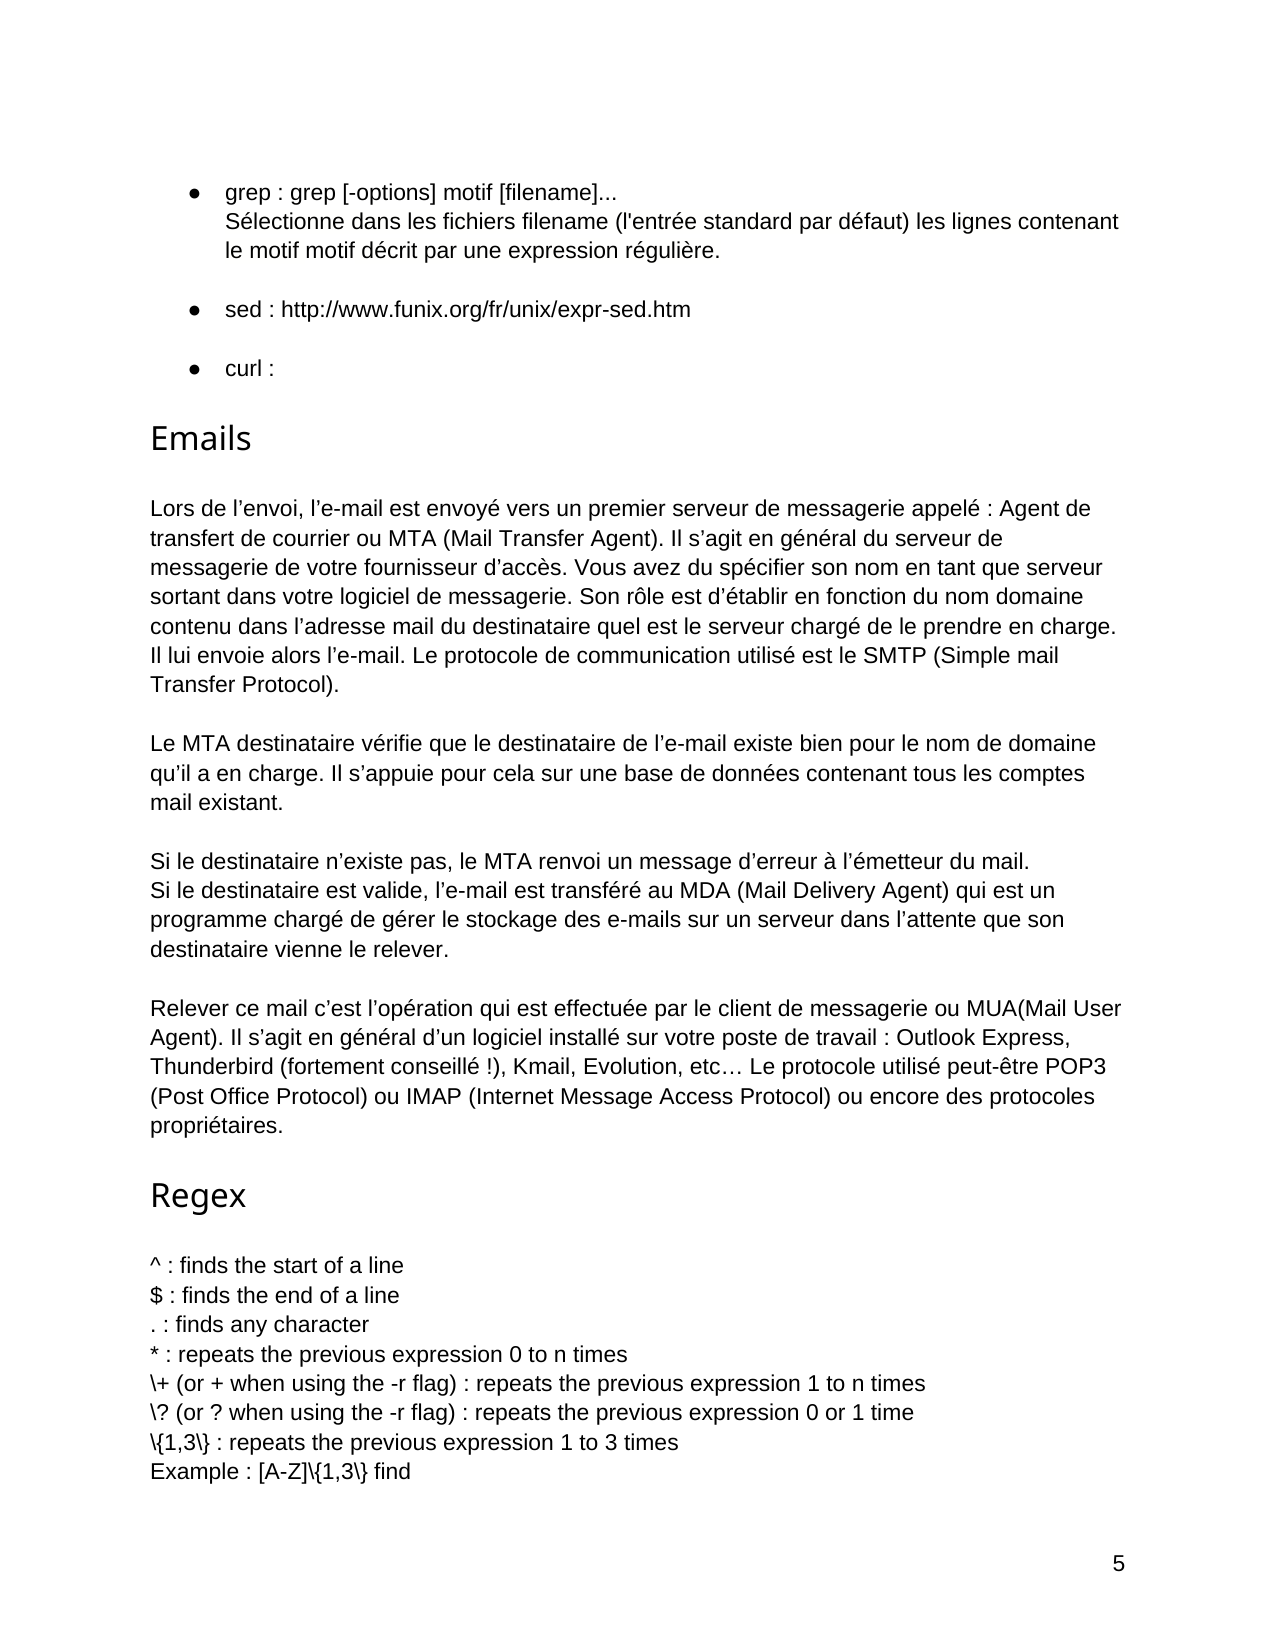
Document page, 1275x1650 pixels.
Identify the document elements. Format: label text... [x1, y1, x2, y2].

list grep : grep [-options] motif [filename]... Sélectionne dans les fichiers filename (l'entrée standard par défaut) les lignes contenant le motif motif décrit par une expression régulière. [187, 179, 1125, 264]
text . : finds any character [150, 1312, 1125, 1337]
text \+ (or + when using the -r flag) : repeats the previous expression 1 to n times [150, 1371, 1125, 1396]
text Le MTA destinataire vérifie que le destinataire de l’e-mail existe bien pour le nom de domaine qu’il a en charge. Il s’appuie pour cela sur une base de données contenant tous les comptes mail existant. [150, 731, 1125, 815]
text \? (or ? when using the -r flag) : repeats the previous expression 0 or 1 time [150, 1400, 1125, 1426]
text \{1,3\} : repeats the previous expression 1 to 3 times [150, 1429, 1125, 1455]
text Example : [A-Z]\{1,3\} find [150, 1459, 1125, 1484]
text Lors de l’envoi, l’e-mail est envoyé vers un premier serveur de messagerie appelé : Agent de transfert de courrier ou MTA (Mail Transfer Agent). Il s’agit en général du serveur de messagerie de votre fournisseur d’accès. Vous avez du spécifier son nom en tant que serveur sortant dans votre logiciel de messagerie. Son rôle est d’établir en fonction du nom domaine contenu dans l’adresse mail du destinataire quel est le serveur chargé de le prendre en charge. Il lui envoie alors l’e-mail. Le protocole de communication utilisé est le SMTP (Simple mail Transfer Protocol). [150, 496, 1125, 698]
text Si le destinataire est valide, l’e-mail est transféré au MDA (Mail Delivery Agent) qui est un programme chargé de gérer le stockage des e-mails sur un serveur dans l’attente que son destinataire vienne le relever. [150, 878, 1125, 962]
text Relever ce mail c’est l’opération qui est effectuée par le client de messagerie ou MUA(Mail User Agent). Il s’agit en général d’un logiciel installé sur votre poste de travail : Outlook Express, Thunderbird (fortement conseillé !), Kmail, Evolution, etc… Le protocole utilisé peut-être POP3 (Post Office Protocol) ou IMAP (Internet Message Access Protocol) ou encore des protocoles propriétaires. [150, 995, 1125, 1138]
subtitle Emails [150, 414, 1125, 460]
text * : repeats the previous expression 0 to n times [150, 1341, 1125, 1367]
text $ : finds the end of a line [150, 1282, 1125, 1308]
text ^ : finds the start of a line [150, 1253, 1125, 1279]
list curl : [187, 356, 1125, 381]
text Si le destinataire n’existe pas, le MTA renvoi un message d’erreur à l’émetteur du mail. [150, 848, 1125, 874]
list sed : http://www.funix.org/fr/unix/expr-sed.htm [187, 297, 1125, 322]
subtitle Regex [150, 1172, 1125, 1217]
